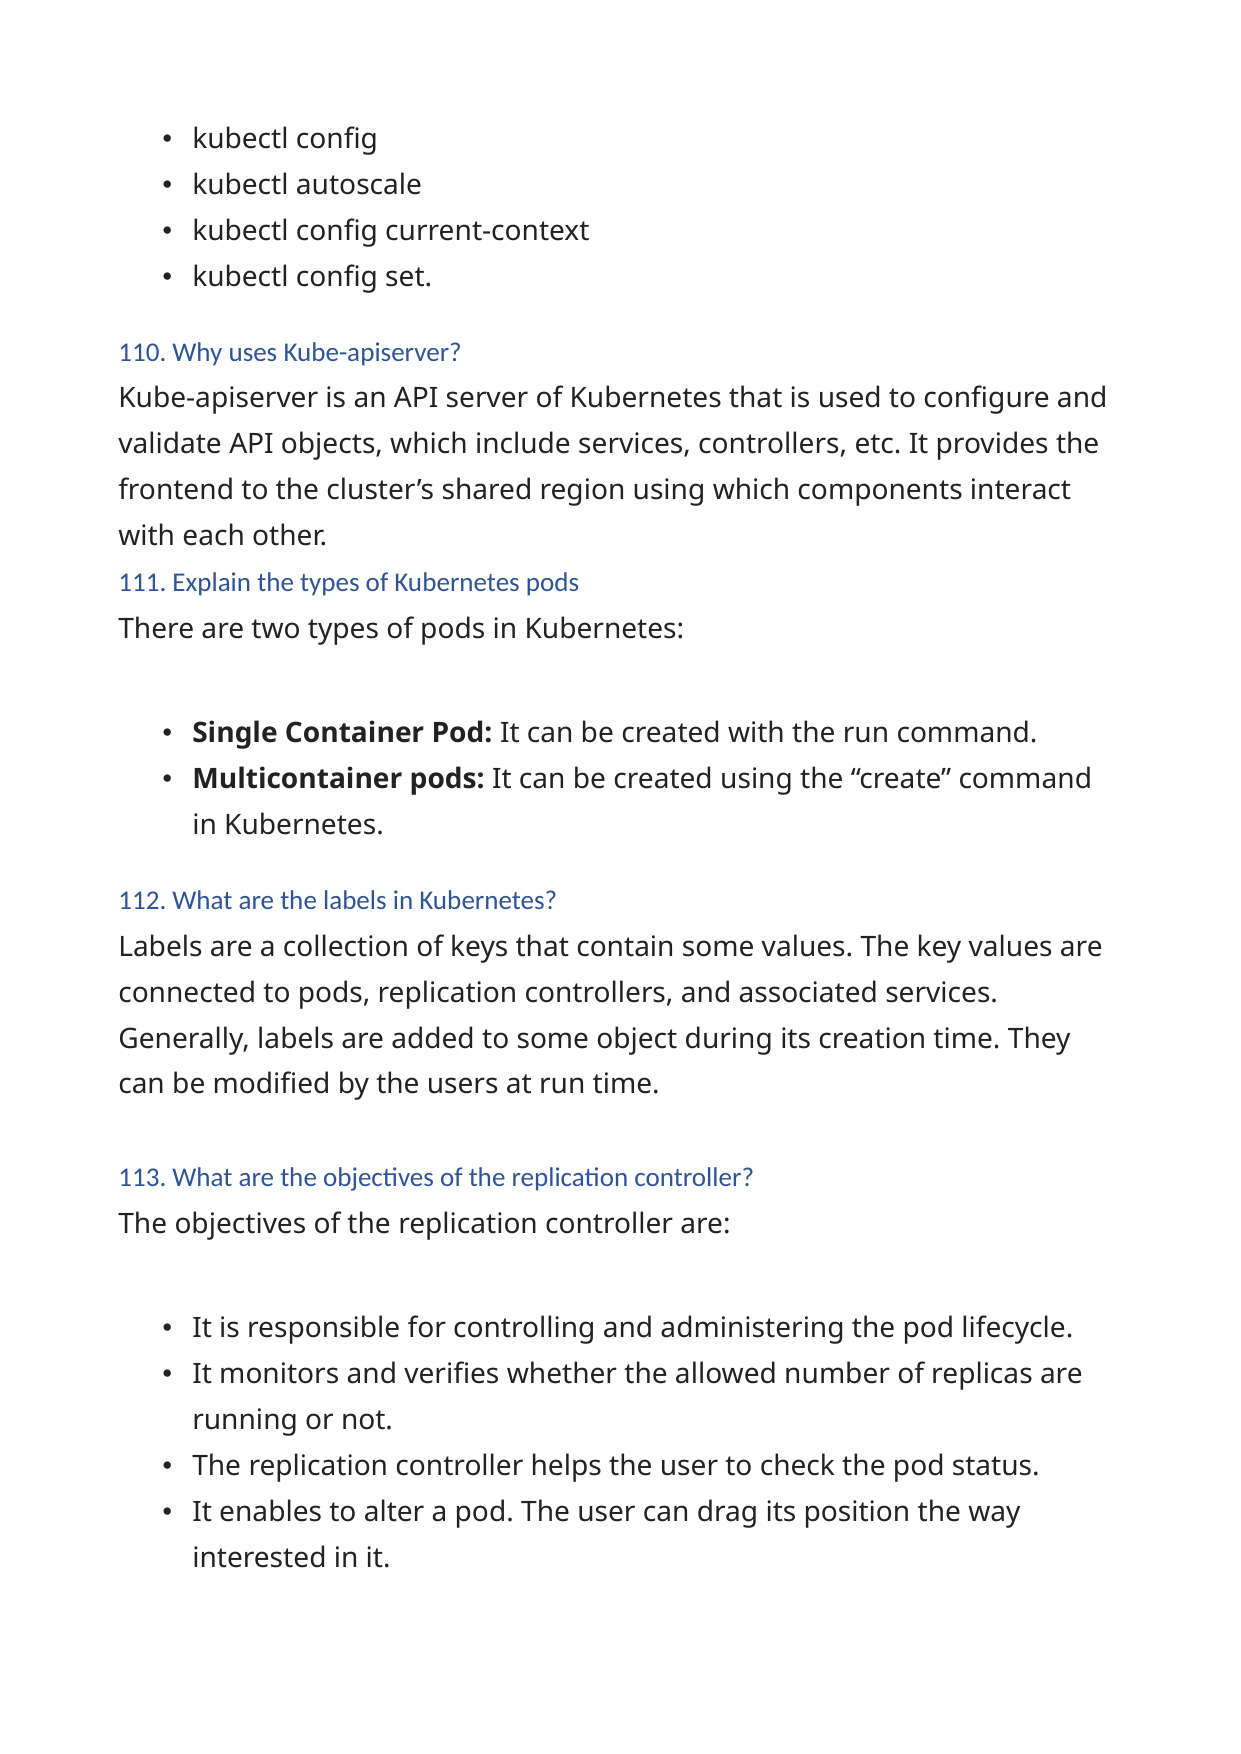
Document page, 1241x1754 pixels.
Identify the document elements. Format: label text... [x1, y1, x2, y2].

text Kube-apiserver is an API server of Kubernetes that is used to configure and validate API objects, which include services, controllers, etc. It provides the frontend to the cluster’s shared region using which components interact with each other. [118, 378, 1122, 554]
subtitle 112. What are the labels in Kubernetes? [118, 883, 1122, 917]
subtitle 113. What are the objectives of the replication controller? [118, 1161, 1122, 1194]
list It monitors and verifies whether the allowed number of replicas are running or not. [162, 1353, 1122, 1438]
list It enables to alter a pod. The user can drag its position the way interested in it. [162, 1491, 1122, 1575]
text Labels are a collection of keys that contain some values. The key values are connected to pods, replication controllers, and associated services. Generally, labels are added to some object during its creation time. They can be modified by the users at run time. [118, 926, 1122, 1102]
list kubectl config current-context [162, 210, 1122, 248]
subtitle 111. Explain the types of Kubernetes pods [118, 566, 1122, 599]
list kubectl config set. [162, 256, 1122, 294]
list Single Container Pod: It can be created with the run command. [162, 712, 1122, 751]
list The replication controller helps the user to check the pod status. [162, 1445, 1122, 1483]
text There are two types of pods in Kubernetes: [118, 608, 1122, 646]
list Multicontainer pods: It can be created using the “create” command in Kubernetes. [162, 758, 1122, 843]
list It is responsible for controlling and administering the pod lifecycle. [162, 1307, 1122, 1346]
list kubectl autoscale [162, 164, 1122, 202]
subtitle 110. Why uses Kube-apiserver? [118, 335, 1122, 368]
list kubectl config [162, 118, 1122, 156]
text The objectives of the replication controller are: [118, 1203, 1122, 1241]
